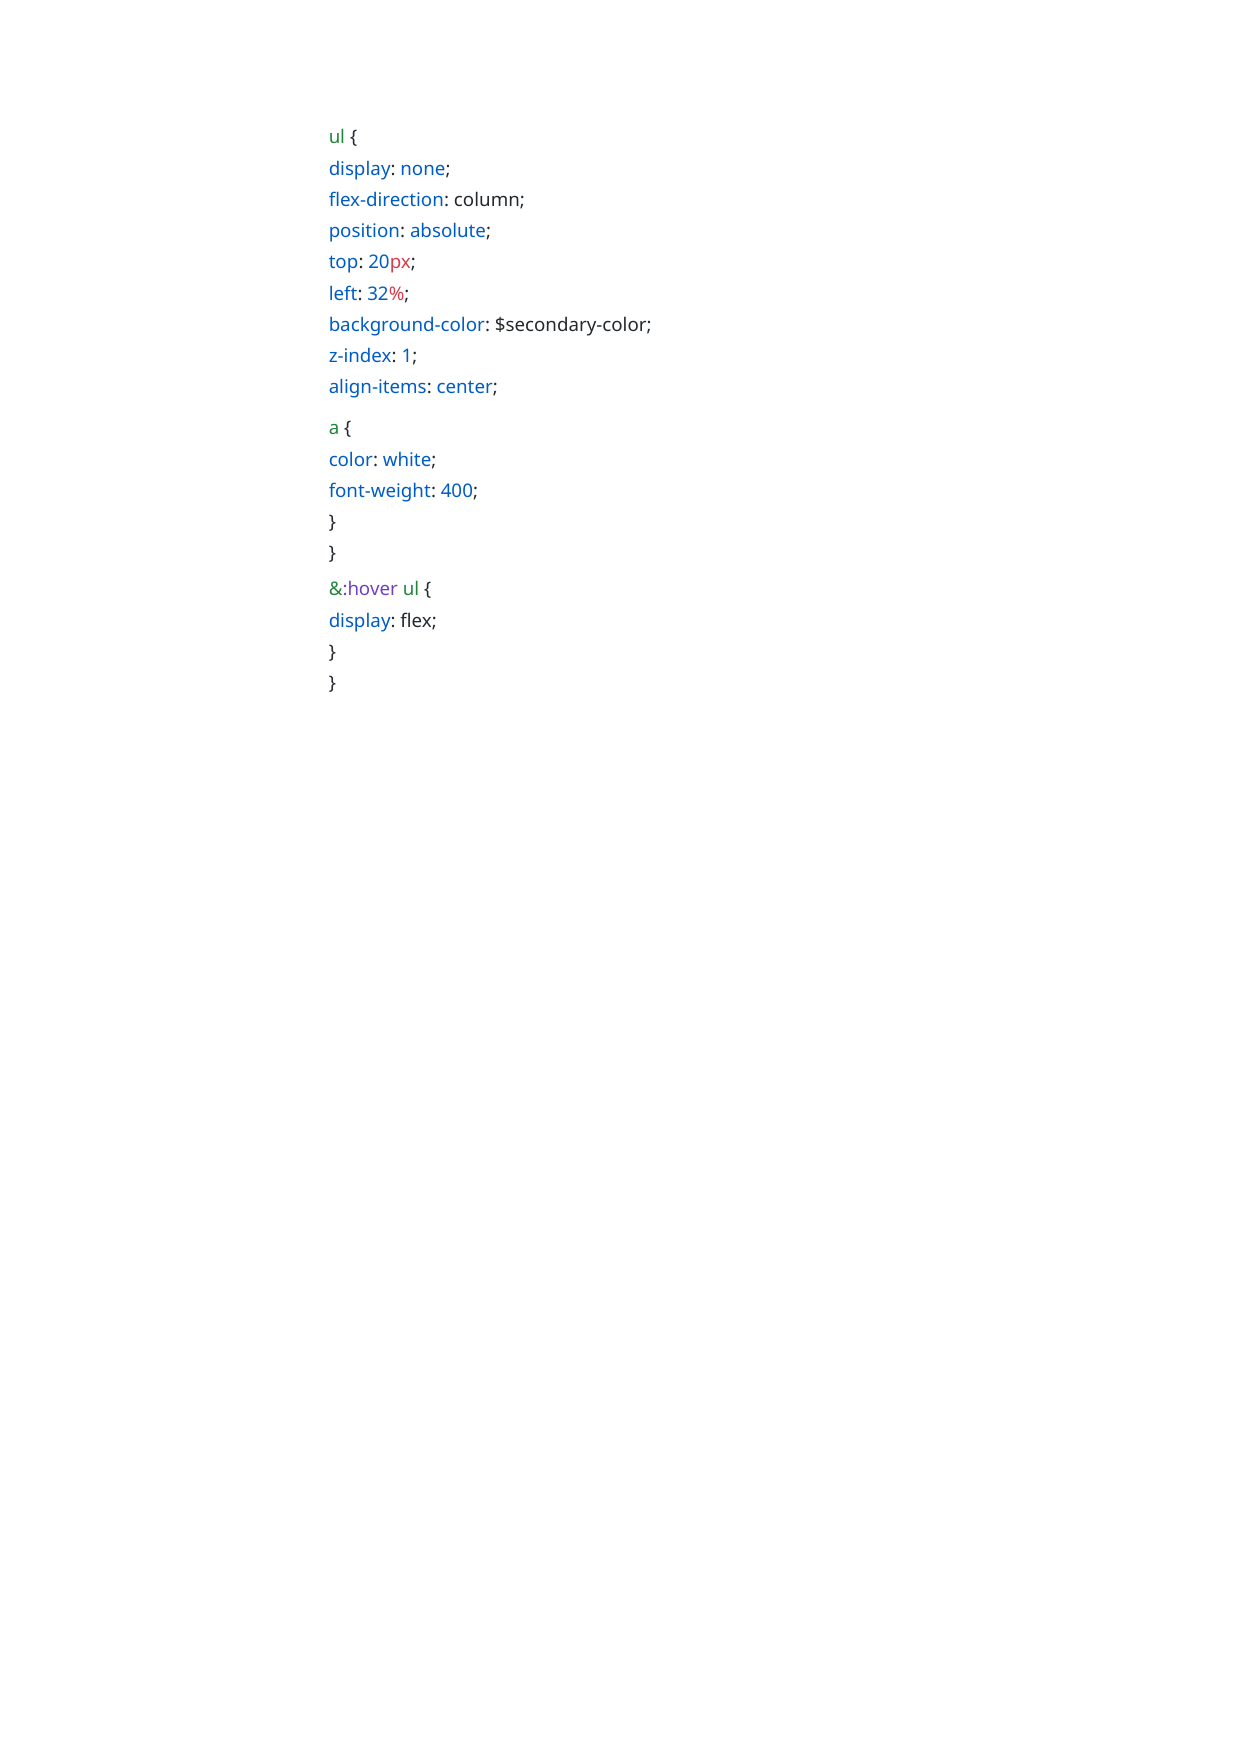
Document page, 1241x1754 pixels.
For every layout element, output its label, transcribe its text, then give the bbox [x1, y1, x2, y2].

table_cell color: white; [329, 440, 902, 471]
table_cell align-items: center; [329, 368, 902, 399]
table_cell flex-direction: column; [329, 181, 902, 212]
table_cell [118, 664, 328, 695]
table_cell [118, 212, 328, 243]
table_cell [118, 633, 328, 664]
table_cell font-weight: 400; [329, 471, 902, 503]
table_cell [118, 181, 328, 212]
table_cell [118, 306, 328, 337]
table_cell [329, 399, 902, 404]
table_cell display: none; [329, 149, 902, 181]
table_cell [118, 565, 328, 570]
table_cell [118, 243, 328, 274]
table_cell [118, 570, 328, 601]
table_cell a { [329, 409, 902, 440]
table_cell display: flex; [329, 601, 902, 632]
table_cell position: absolute; [329, 212, 902, 243]
table_cell left: 32%; [329, 274, 902, 306]
table_cell [329, 404, 902, 409]
table_cell z-index: 1; [329, 337, 902, 368]
table_cell } [329, 664, 902, 695]
table_cell } [329, 633, 902, 664]
table_cell [118, 601, 328, 632]
table_cell top: 20px; [329, 243, 902, 274]
table_cell &:hover ul { [329, 570, 902, 601]
table_cell [118, 274, 328, 306]
table_cell [118, 404, 328, 409]
table_cell [118, 368, 328, 399]
table_cell [118, 118, 328, 149]
table_cell [118, 440, 328, 471]
table_cell [118, 409, 328, 440]
table_cell } [329, 534, 902, 565]
table_cell [329, 565, 902, 570]
table_cell ul { [329, 118, 902, 149]
table_cell background-color: $secondary-color; [329, 306, 902, 337]
table_cell [118, 503, 328, 534]
table_cell [118, 399, 328, 404]
table_cell [118, 337, 328, 368]
table_cell [118, 471, 328, 503]
table_cell [118, 534, 328, 565]
table_cell } [329, 503, 902, 534]
table_cell [118, 149, 328, 181]
